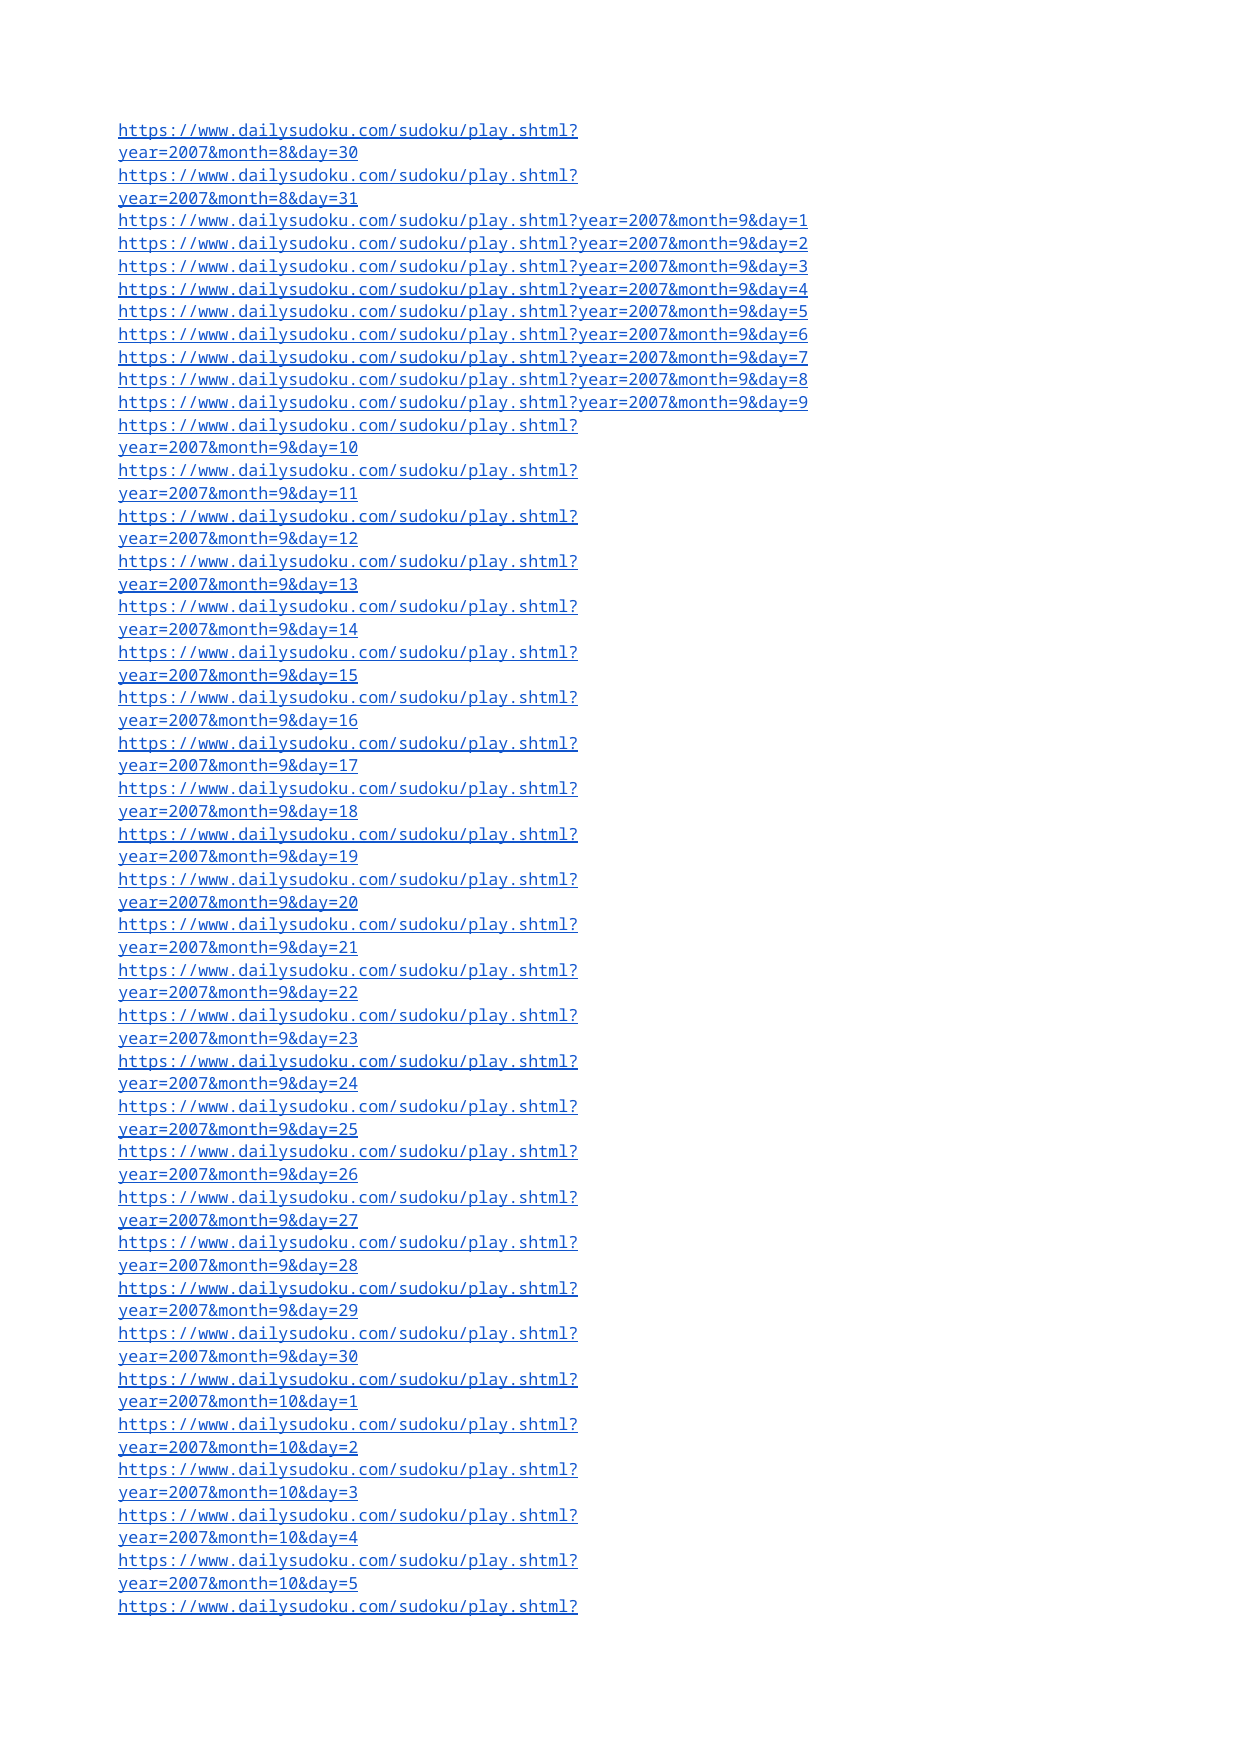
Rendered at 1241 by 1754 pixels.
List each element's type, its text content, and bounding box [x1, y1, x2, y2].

table_cell https://www.dailysudoku.com/sudoku/play.shtml?year=2007&month=10&day=4 [118, 1503, 812, 1549]
table_cell https://www.dailysudoku.com/sudoku/play.shtml?year=2007&month=9&day=1 [118, 209, 812, 232]
table_cell https://www.dailysudoku.com/sudoku/play.shtml?year=2007&month=9&day=15 [118, 640, 812, 686]
table_cell https://www.dailysudoku.com/sudoku/play.shtml?year=2007&month=9&day=16 [118, 686, 812, 731]
table_cell https://www.dailysudoku.com/sudoku/play.shtml?year=2007&month=9&day=12 [118, 504, 812, 549]
table_cell https://www.dailysudoku.com/sudoku/play.shtml?year=2007&month=8&day=31 [118, 164, 812, 209]
table_cell https://www.dailysudoku.com/sudoku/play.shtml?year=2007&month=9&day=28 [118, 1231, 812, 1276]
table_cell https://www.dailysudoku.com/sudoku/play.shtml?year=2007&month=9&day=27 [118, 1185, 812, 1231]
table_cell https://www.dailysudoku.com/sudoku/play.shtml?year=2007&month=9&day=20 [118, 868, 812, 913]
table_cell https://www.dailysudoku.com/sudoku/play.shtml?year=2007&month=9&day=24 [118, 1049, 812, 1094]
table_cell https://www.dailysudoku.com/sudoku/play.shtml?year=2007&month=9&day=8 [118, 368, 812, 391]
table_cell https://www.dailysudoku.com/sudoku/play.shtml?year=2007&month=9&day=6 [118, 323, 812, 345]
table_cell https://www.dailysudoku.com/sudoku/play.shtml?year=2007&month=9&day=3 [118, 254, 812, 277]
table_cell https://www.dailysudoku.com/sudoku/play.shtml?year=2007&month=9&day=10 [118, 413, 812, 459]
table_cell https://www.dailysudoku.com/sudoku/play.shtml?year=2007&month=9&day=7 [118, 345, 812, 368]
table_cell https://www.dailysudoku.com/sudoku/play.shtml?year=2007&month=9&day=23 [118, 1004, 812, 1049]
table_cell https://www.dailysudoku.com/sudoku/play.shtml?year=2007&month=9&day=17 [118, 731, 812, 777]
table_cell https://www.dailysudoku.com/sudoku/play.shtml?year=2007&month=9&day=5 [118, 300, 812, 322]
table_cell https://www.dailysudoku.com/sudoku/play.shtml?year=2007&month=9&day=9 [118, 391, 812, 413]
table_cell https://www.dailysudoku.com/sudoku/play.shtml?year=2007&month=10&day=5 [118, 1549, 812, 1594]
table_cell https://www.dailysudoku.com/sudoku/play.shtml?year=2007&month=8&day=30 [118, 118, 812, 163]
table_cell https://www.dailysudoku.com/sudoku/play.shtml?year=2007&month=9&day=30 [118, 1322, 812, 1367]
table_cell https://www.dailysudoku.com/sudoku/play.shtml?year=2007&month=10&day=2 [118, 1413, 812, 1458]
table_cell https://www.dailysudoku.com/sudoku/play.shtml?year=2007&month=9&day=14 [118, 595, 812, 640]
table_cell https://www.dailysudoku.com/sudoku/play.shtml?year=2007&month=9&day=21 [118, 913, 812, 958]
table_cell https://www.dailysudoku.com/sudoku/play.shtml?year=2007&month=9&day=13 [118, 550, 812, 595]
table_cell https://www.dailysudoku.com/sudoku/play.shtml?year=2007&month=9&day=26 [118, 1140, 812, 1185]
table_cell https://www.dailysudoku.com/sudoku/play.shtml? [118, 1594, 812, 1617]
table_cell https://www.dailysudoku.com/sudoku/play.shtml?year=2007&month=10&day=1 [118, 1367, 812, 1412]
table_cell https://www.dailysudoku.com/sudoku/play.shtml?year=2007&month=10&day=3 [118, 1458, 812, 1503]
table_cell https://www.dailysudoku.com/sudoku/play.shtml?year=2007&month=9&day=22 [118, 958, 812, 1004]
table_cell https://www.dailysudoku.com/sudoku/play.shtml?year=2007&month=9&day=29 [118, 1276, 812, 1322]
table_cell https://www.dailysudoku.com/sudoku/play.shtml?year=2007&month=9&day=25 [118, 1095, 812, 1140]
table_cell https://www.dailysudoku.com/sudoku/play.shtml?year=2007&month=9&day=11 [118, 459, 812, 504]
table_cell https://www.dailysudoku.com/sudoku/play.shtml?year=2007&month=9&day=19 [118, 822, 812, 867]
table_cell https://www.dailysudoku.com/sudoku/play.shtml?year=2007&month=9&day=4 [118, 277, 812, 300]
table_cell https://www.dailysudoku.com/sudoku/play.shtml?year=2007&month=9&day=2 [118, 232, 812, 254]
table_cell https://www.dailysudoku.com/sudoku/play.shtml?year=2007&month=9&day=18 [118, 777, 812, 822]
